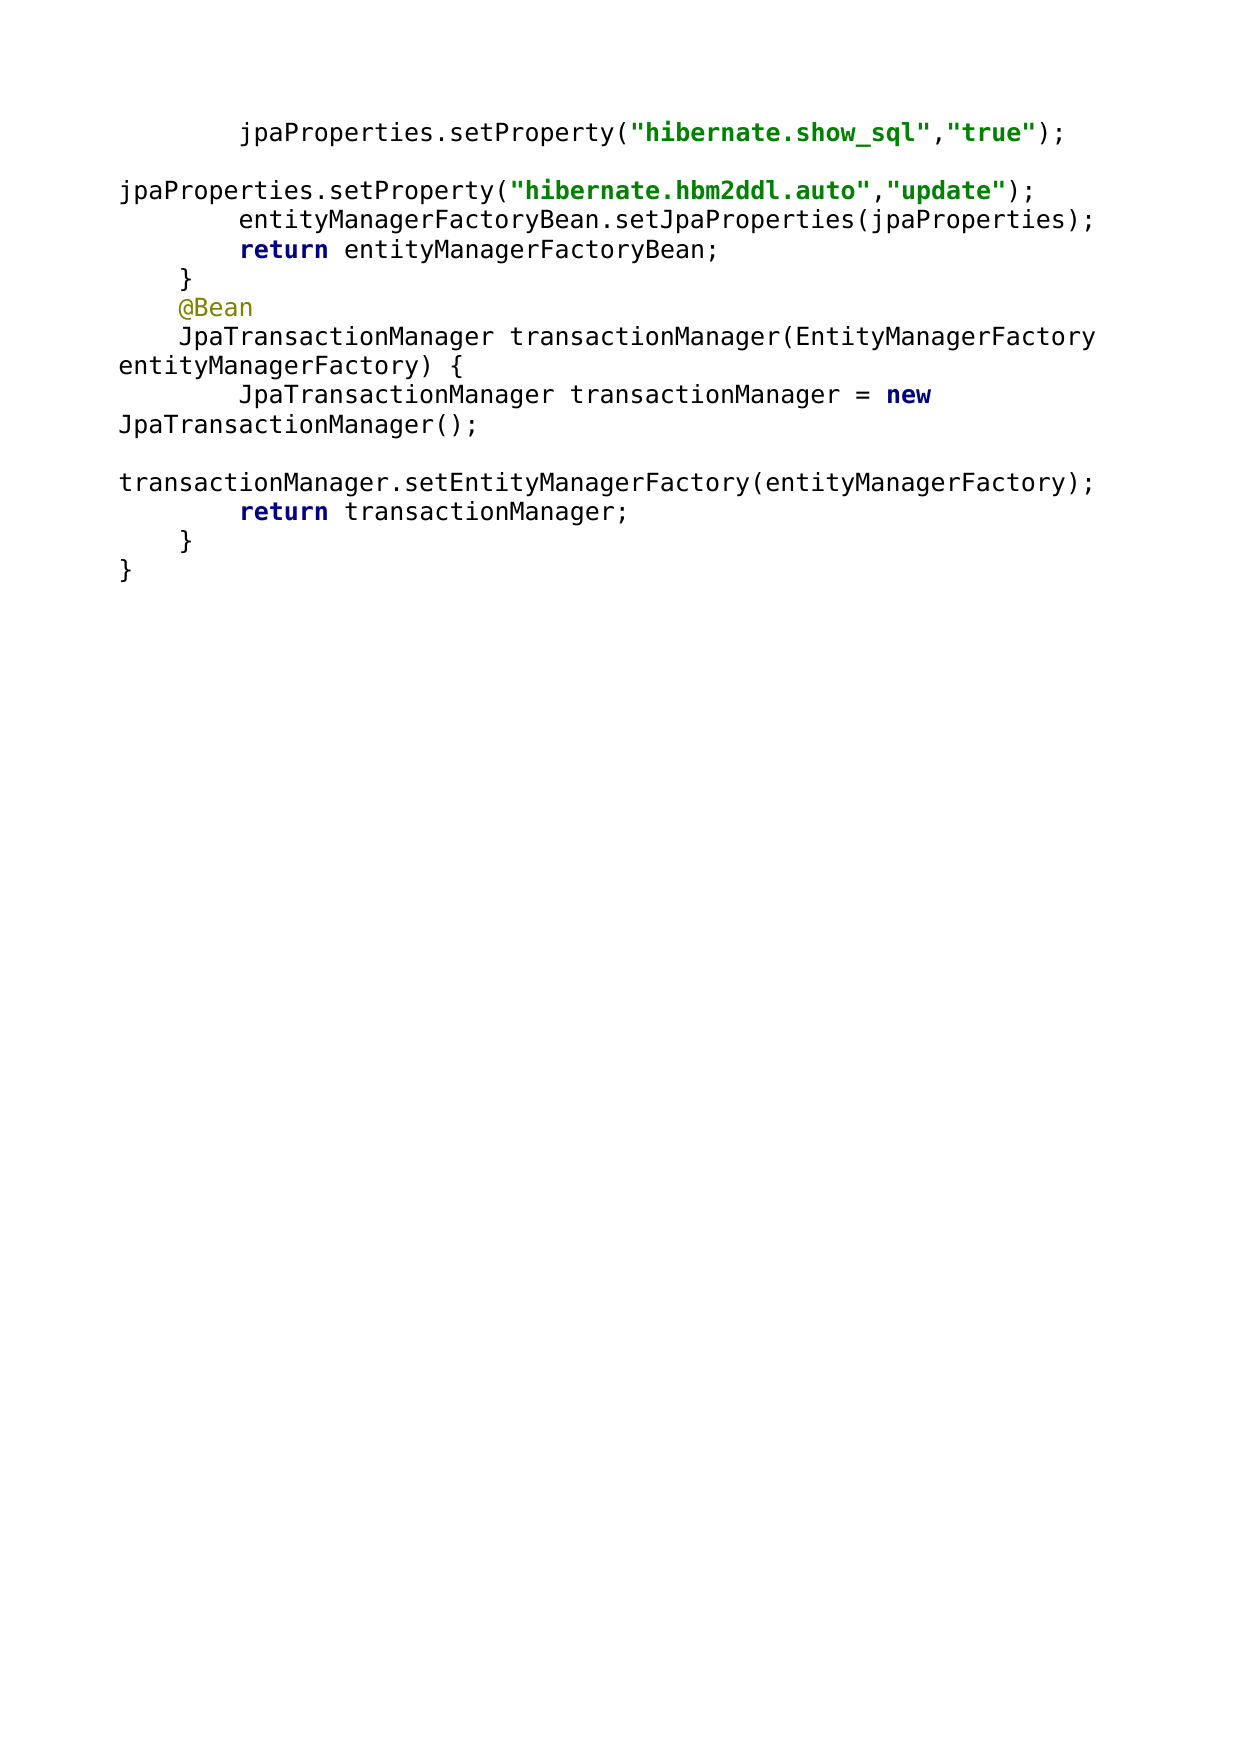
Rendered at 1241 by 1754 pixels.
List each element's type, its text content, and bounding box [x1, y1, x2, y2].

text @Bean [118, 293, 1122, 322]
text return entityManagerFactoryBean; [118, 235, 1122, 264]
text entityManagerFactoryBean.setJpaProperties(jpaProperties); [118, 206, 1122, 235]
text jpaProperties.setProperty("hibernate.hbm2ddl.auto","update"); [118, 147, 1122, 206]
text jpaProperties.setProperty("hibernate.show_sql","true"); [118, 118, 1122, 147]
text return transactionManager; [118, 497, 1122, 526]
text JpaTransactionManager transactionManager = new JpaTransactionManager(); [118, 381, 1122, 439]
text } [118, 526, 1122, 556]
text JpaTransactionManager transactionManager(EntityManagerFactory entityManagerFactory) { [118, 322, 1122, 381]
text transactionManager.setEntityManagerFactory(entityManagerFactory); [118, 439, 1122, 497]
text } [118, 556, 1122, 585]
text } [118, 264, 1122, 293]
